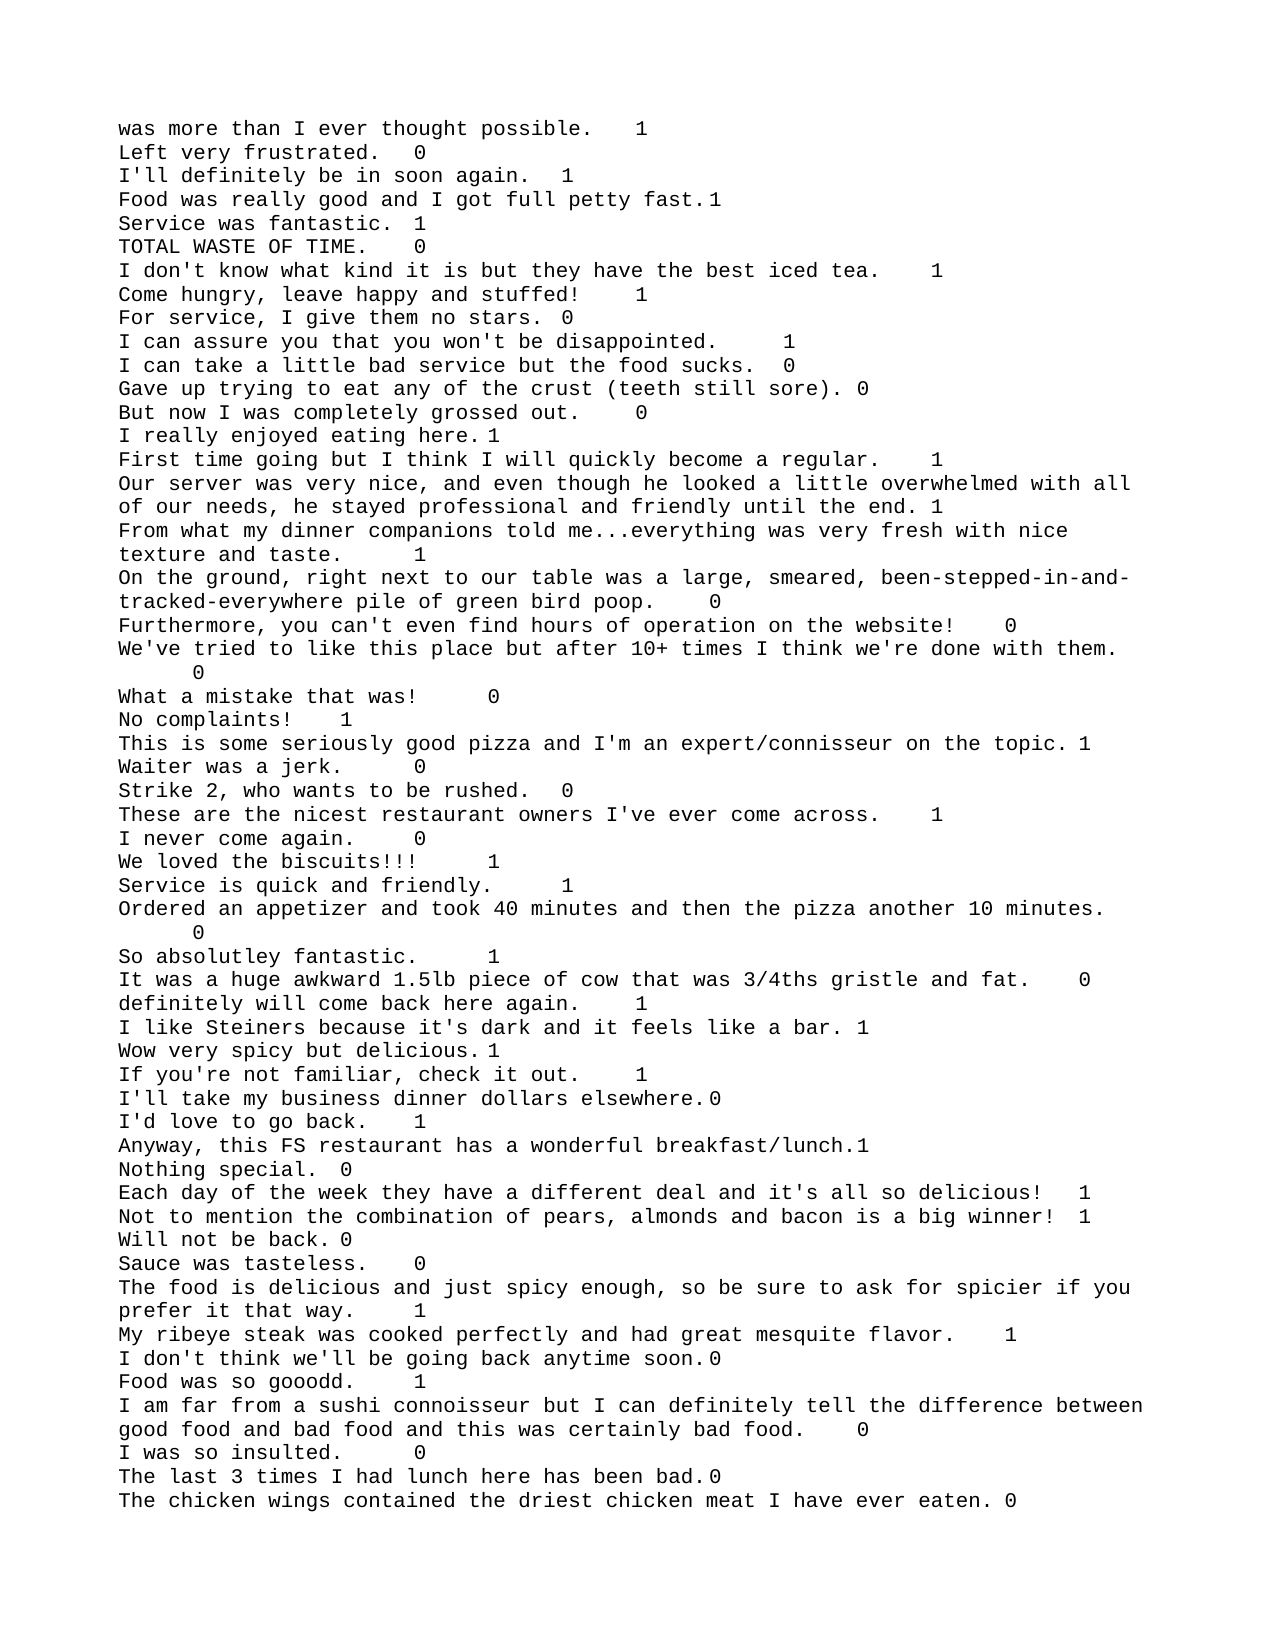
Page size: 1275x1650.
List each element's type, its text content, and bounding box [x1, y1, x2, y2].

text was more than I ever thought possible. 1 Left very frustrated. 0 I'll definitely be in soon again. 1 Food was really good and I got full petty fast. 1 Service was fantastic. 1 TOTAL WASTE OF TIME. 0 I don't know what kind it is but they have the best iced tea. 1 Come hungry, leave happy and stuffed! 1 For service, I give them no stars. 0 I can assure you that you won't be disappointed. 1 I can take a little bad service but the food sucks. 0 Gave up trying to eat any of the crust (teeth still sore). 0 But now I was completely grossed out. 0 I really enjoyed eating here. 1 First time going but I think I will quickly become a regular. 1 Our server was very nice, and even though he looked a little overwhelmed with all of our needs, he stayed professional and friendly until the end. 1 From what my dinner companions told me...everything was very fresh with nice texture and taste. 1 On the ground, right next to our table was a large, smeared, been-stepped-in-and-tracked-everywhere pile of green bird poop. 0 Furthermore, you can't even find hours of operation on the website! 0 We've tried to like this place but after 10+ times I think we're done with them. 0 What a mistake that was! 0 No complaints! 1 This is some seriously good pizza and I'm an expert/connisseur on the topic. 1 Waiter was a jerk. 0 Strike 2, who wants to be rushed. 0 These are the nicest restaurant owners I've ever come across. 1 I never come again. 0 We loved the biscuits!!! 1 Service is quick and friendly. 1 Ordered an appetizer and took 40 minutes and then the pizza another 10 minutes. 0 So absolutley fantastic. 1 It was a huge awkward 1.5lb piece of cow that was 3/4ths gristle and fat. 0 definitely will come back here again. 1 I like Steiners because it's dark and it feels like a bar. 1 Wow very spicy but delicious. 1 If you're not familiar, check it out. 1 I'll take my business dinner dollars elsewhere. 0 I'd love to go back. 1 Anyway, this FS restaurant has a wonderful breakfast/lunch. 1 Nothing special. 0 Each day of the week they have a different deal and it's all so delicious! 1 Not to mention the combination of pears, almonds and bacon is a big winner! 1 Will not be back. 0 Sauce was tasteless. 0 The food is delicious and just spicy enough, so be sure to ask for spicier if you prefer it that way. 1 My ribeye steak was cooked perfectly and had great mesquite flavor. 1 I don't think we'll be going back anytime soon. 0 Food was so gooodd. 1 I am far from a sushi connoisseur but I can definitely tell the difference between good food and bad food and this was certainly bad food. 0 I was so insulted. 0 The last 3 times I had lunch here has been bad. 0 The chicken wings contained the driest chicken meat I have ever eaten. 0 [118, 118, 1157, 1513]
